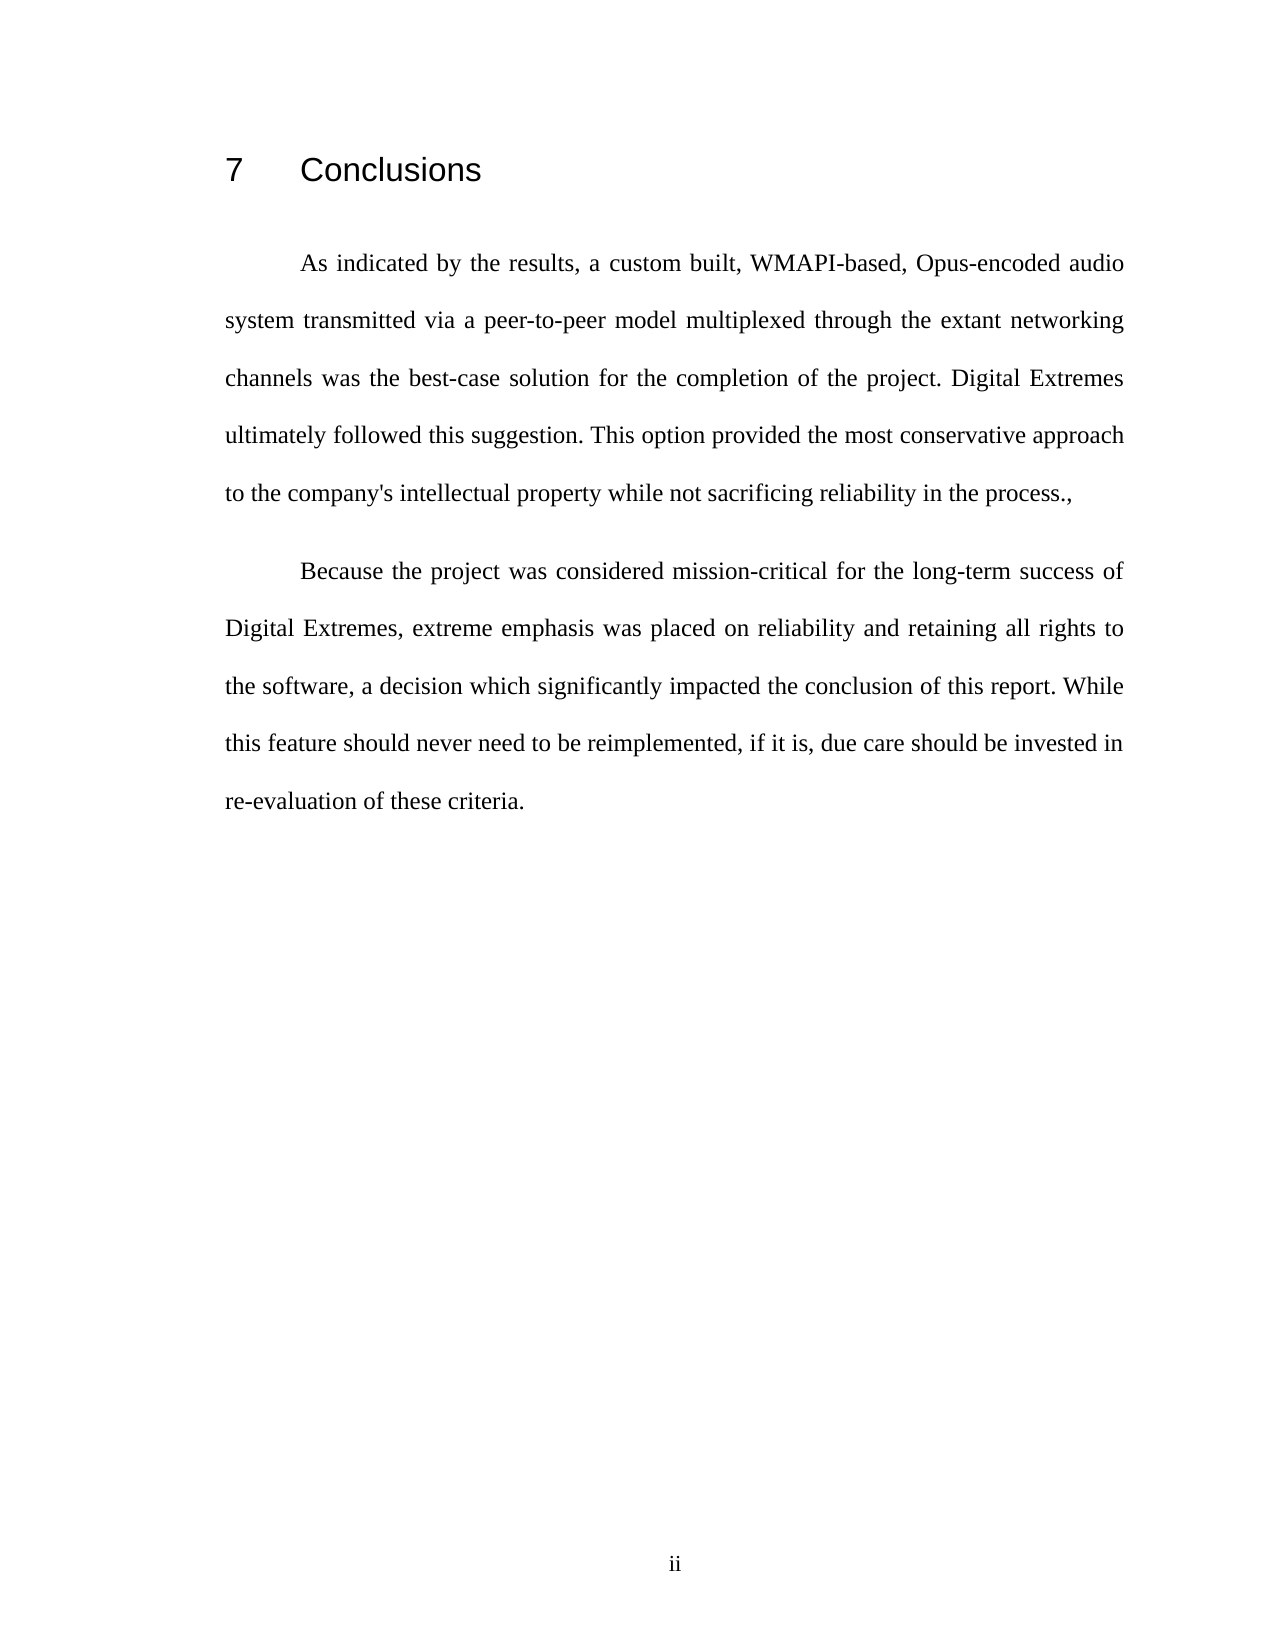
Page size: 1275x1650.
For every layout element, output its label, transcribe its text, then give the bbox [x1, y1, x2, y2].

text 7 Conclusions [225, 150, 1125, 188]
text As indicated by the results, a custom built, WMAPI-based, Opus-encoded audio system transmitted via a peer-to-peer model multiplexed through the extant networking channels was the best-case solution for the completion of the project. Digital Extremes ultimately followed this suggestion. This option provided the most conservative approach to the company's intellectual property while not sacrificing reliability in the process., [225, 248, 1125, 506]
text Because the project was considered mission-critical for the long-term success of Digital Extremes, extreme emphasis was placed on reliability and retaining all rights to the software, a decision which significantly impacted the conclusion of this report. While this feature should never need to be reimplemented, if it is, due care should be invested in re-evaluation of these criteria. [225, 556, 1125, 815]
